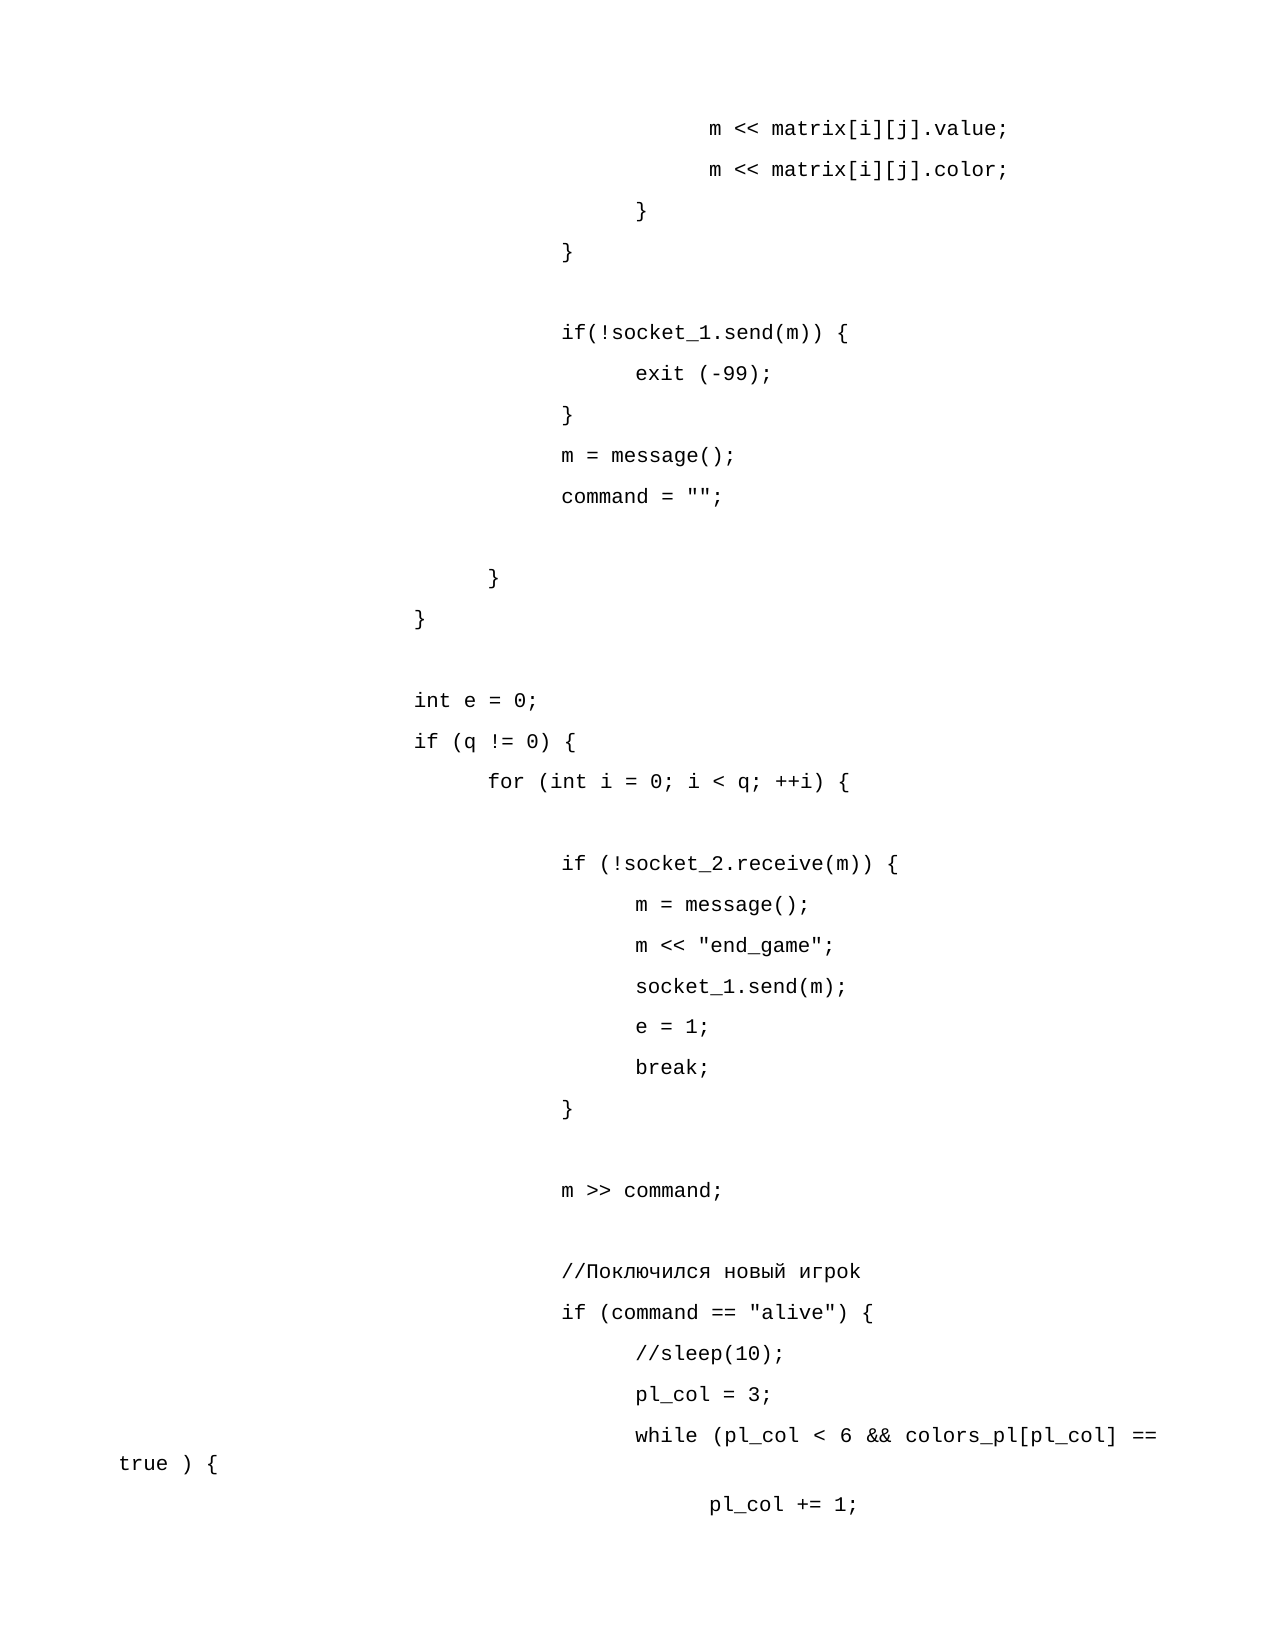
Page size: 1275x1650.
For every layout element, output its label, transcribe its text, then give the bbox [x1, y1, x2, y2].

text //sleep(10); [118, 1343, 1157, 1367]
text } [118, 567, 1157, 591]
text pl_col = 3; [118, 1384, 1157, 1408]
text command = ""; [118, 486, 1157, 509]
text if (!socket_2.receive(m)) { [118, 853, 1157, 877]
text exit (-99); [118, 363, 1157, 387]
text socket_1.send(m); [118, 976, 1157, 999]
text int e = 0; [118, 690, 1157, 713]
text } [118, 241, 1157, 264]
text } [118, 1098, 1157, 1122]
text for (int i = 0; i < q; ++i) { [118, 771, 1157, 795]
text if(!socket_1.send(m)) { [118, 322, 1157, 346]
text pl_col += 1; [118, 1494, 1157, 1518]
text } [118, 608, 1157, 632]
text e = 1; [118, 1016, 1157, 1040]
text if (command == "alive") { [118, 1302, 1157, 1326]
text break; [118, 1057, 1157, 1081]
text m = message(); [118, 894, 1157, 918]
text } [118, 200, 1157, 223]
text m << matrix[i][j].value; [118, 118, 1157, 142]
text m >> command; [118, 1180, 1157, 1203]
text while (pl_col < 6 && colors_pl[pl_col] == true ) { [118, 1425, 1157, 1477]
text m << "end_game"; [118, 935, 1157, 958]
text } [118, 404, 1157, 428]
text if (q != 0) { [118, 731, 1157, 754]
text m = message(); [118, 445, 1157, 468]
text m << matrix[i][j].color; [118, 159, 1157, 183]
text //Поключился новый игрok [118, 1261, 1157, 1285]
